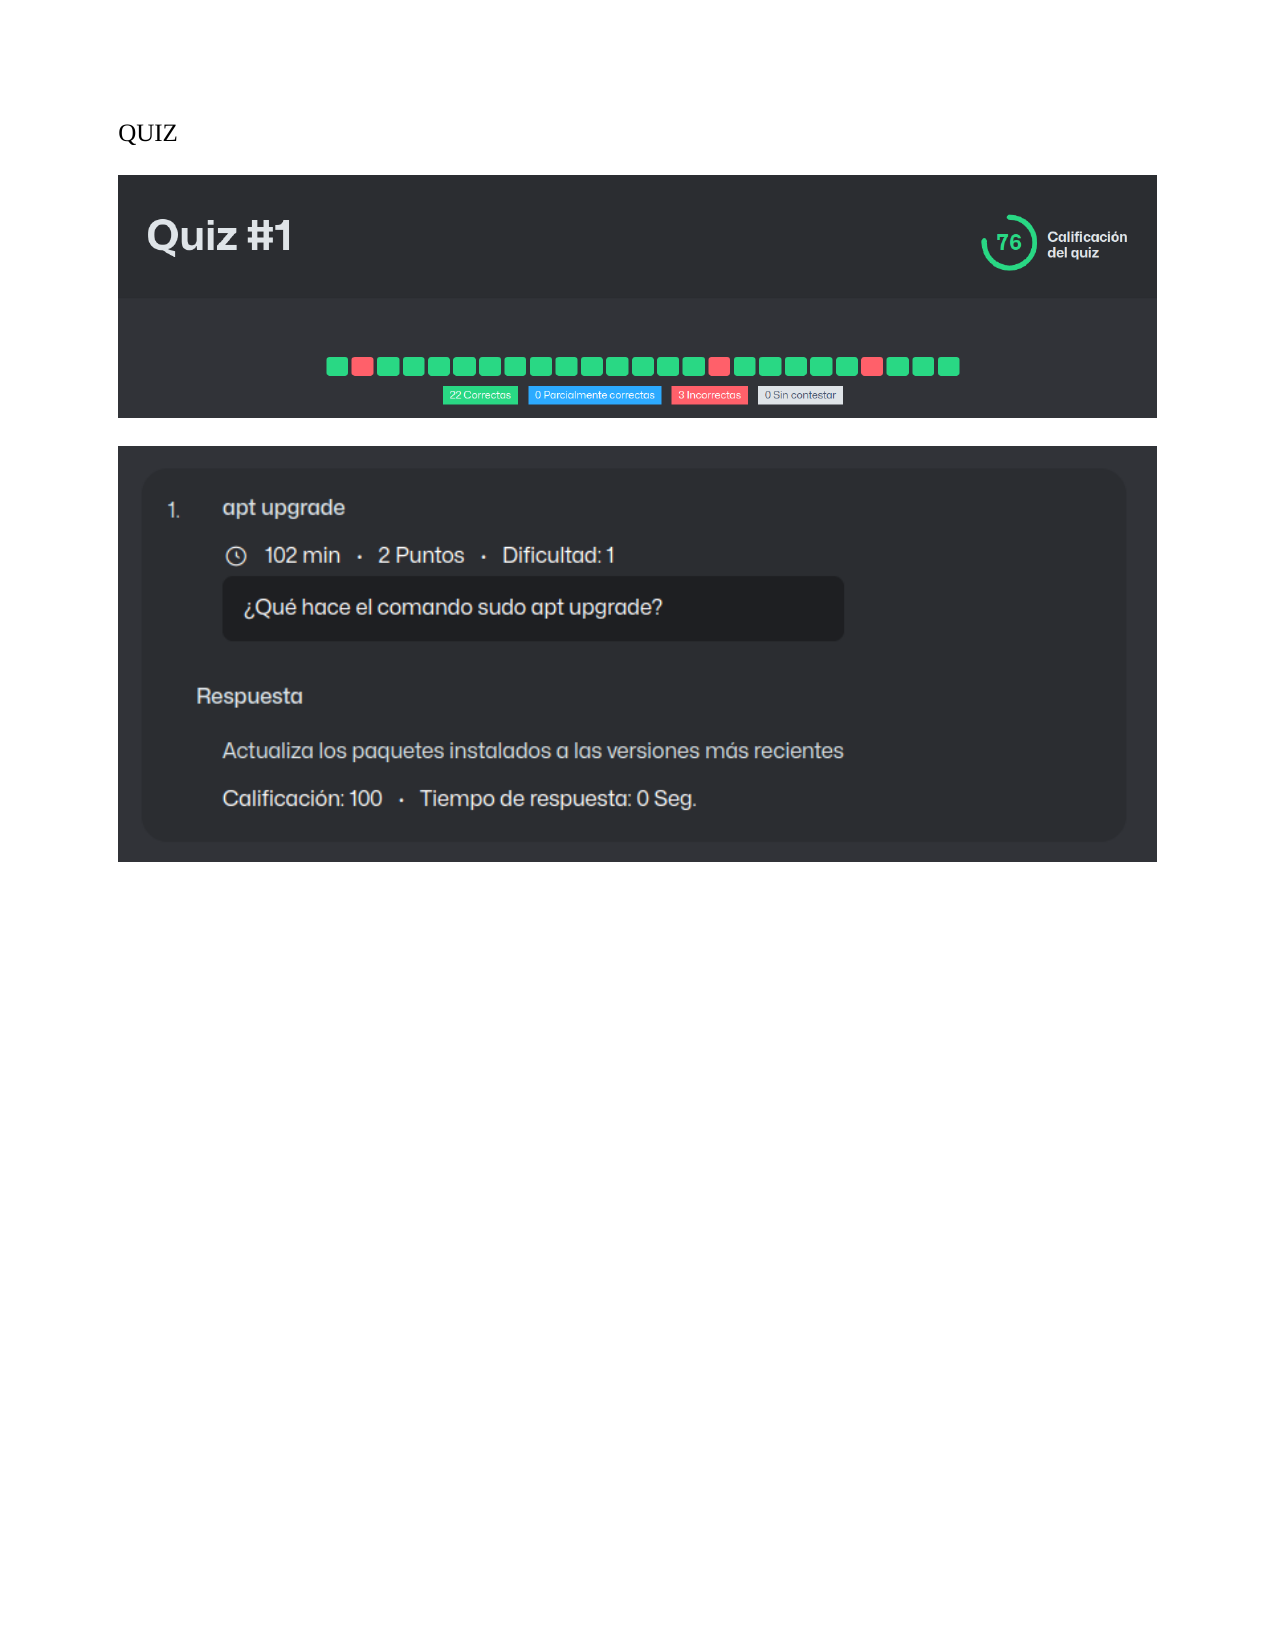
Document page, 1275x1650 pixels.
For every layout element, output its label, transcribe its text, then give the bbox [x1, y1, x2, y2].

picture [118, 175, 1157, 418]
picture [118, 446, 1157, 862]
text QUIZ [118, 118, 1157, 147]
